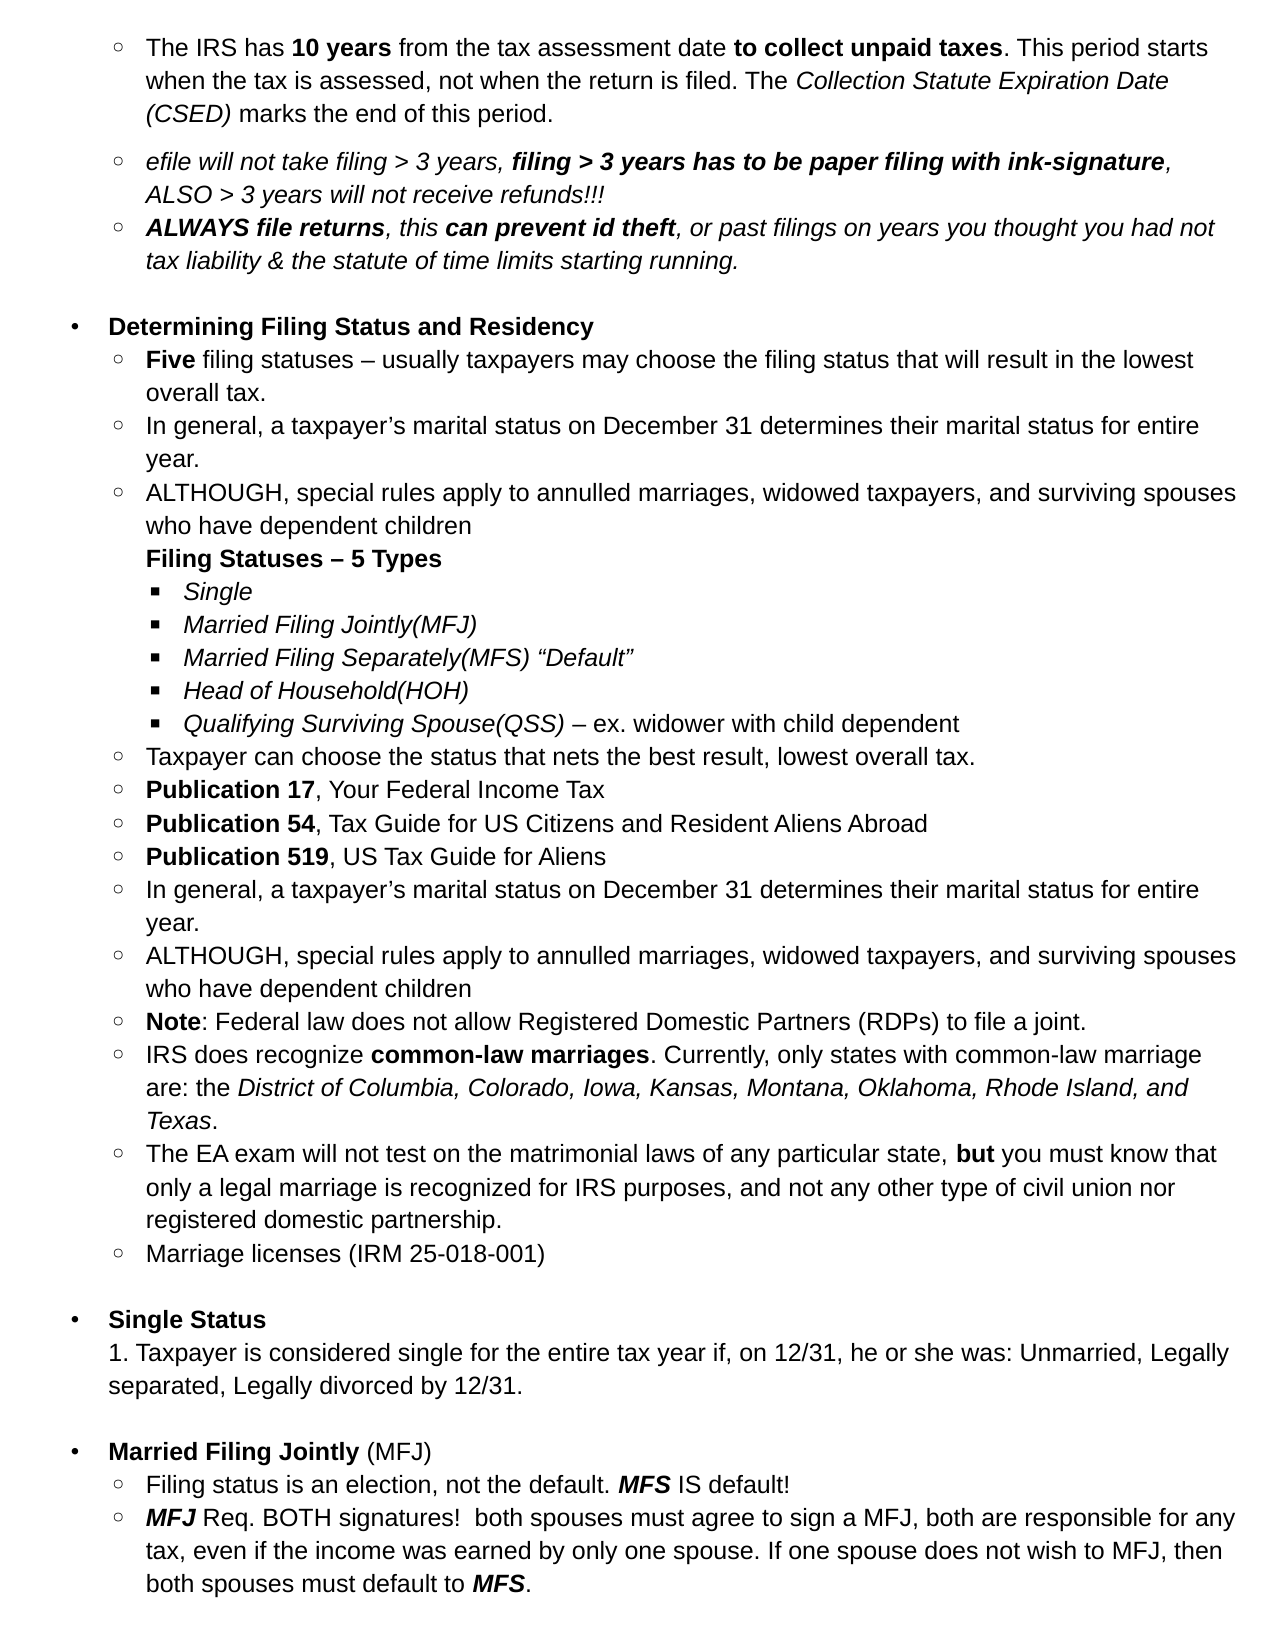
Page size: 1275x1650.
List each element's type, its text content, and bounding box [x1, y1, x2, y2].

list Filing status is an election, not the default. MFS IS default! [108, 1470, 1242, 1499]
list efile will not take filing > 3 years, filing > 3 years has to be paper filing with ink-signature, ALSO > 3 years will not receive refunds!!! [108, 147, 1242, 209]
list Publication 54, Tax Guide for US Citizens and Resident Aliens Abroad [108, 808, 1242, 837]
list ALTHOUGH, special rules apply to annulled marriages, widowed taxpayers, and surviving spouses who have dependent children Filing Statuses – 5 Types [108, 477, 1242, 572]
list The IRS has 10 years from the tax assessment date to collect unpaid taxes. This period starts when the tax is assessed, not when the return is filed. The Collection Statute Expiration Date (CSED) marks the end of this period. [108, 33, 1242, 128]
list Note: Federal law does not allow Registered Domestic Partners (RDPs) to file a joint. [108, 1007, 1242, 1036]
list Married Filing Jointly (MFJ) [71, 1437, 1242, 1466]
list ALTHOUGH, special rules apply to annulled marriages, widowed taxpayers, and surviving spouses who have dependent children [108, 941, 1242, 1003]
list Head of Household(HOH) [146, 676, 1242, 705]
list In general, a taxpayer’s marital status on December 31 determines their marital status for entire year. [108, 411, 1242, 473]
list Taxpayer can choose the status that nets the best result, lowest overall tax. [108, 742, 1242, 771]
list MFJ Req. BOTH signatures! both spouses must agree to sign a MFJ, both are responsible for any tax, even if the income was earned by only one spouse. If one spouse does not wish to MFJ, then both spouses must default to MFS. [108, 1503, 1242, 1598]
list Married Filing Separately(MFS) “Default” [146, 643, 1242, 672]
list Publication 519, US Tax Guide for Aliens [108, 842, 1242, 871]
list Determining Filing Status and Residency [71, 312, 1242, 341]
list The EA exam will not test on the matrimonial laws of any particular state, but you must know that only a legal marriage is recognized for IRS purposes, and not any other type of civil union nor registered domestic partnership. [108, 1139, 1242, 1234]
list In general, a taxpayer’s marital status on December 31 determines their marital status for entire year. [108, 875, 1242, 937]
list Single Status 1. Taxpayer is considered single for the entire tax year if, on 12/31, he or she was: Unmarried, Legally separated, Legally divorced by 12/31. [71, 1305, 1242, 1399]
list Five filing statuses – usually taxpayers may choose the filing status that will result in the lowest overall tax. [108, 345, 1242, 407]
list Publication 17, Your Federal Income Tax [108, 775, 1242, 804]
list Single [146, 577, 1242, 606]
list IRS does recognize common-law marriages. Currently, only states with common-law marriage are: the District of Columbia, Colorado, Iowa, Kansas, Montana, Oklahoma, Rhode Island, and Texas. [108, 1040, 1242, 1135]
list Married Filing Jointly(MFJ) [146, 610, 1242, 639]
list Qualifying Surviving Spouse(QSS) – ex. widower with child dependent [146, 709, 1242, 738]
list ALWAYS file returns, this can prevent id theft, or past filings on years you thought you had not tax liability & the statute of time limits starting running. [108, 213, 1242, 275]
list Marriage licenses (IRM 25-018-001) [108, 1238, 1242, 1267]
